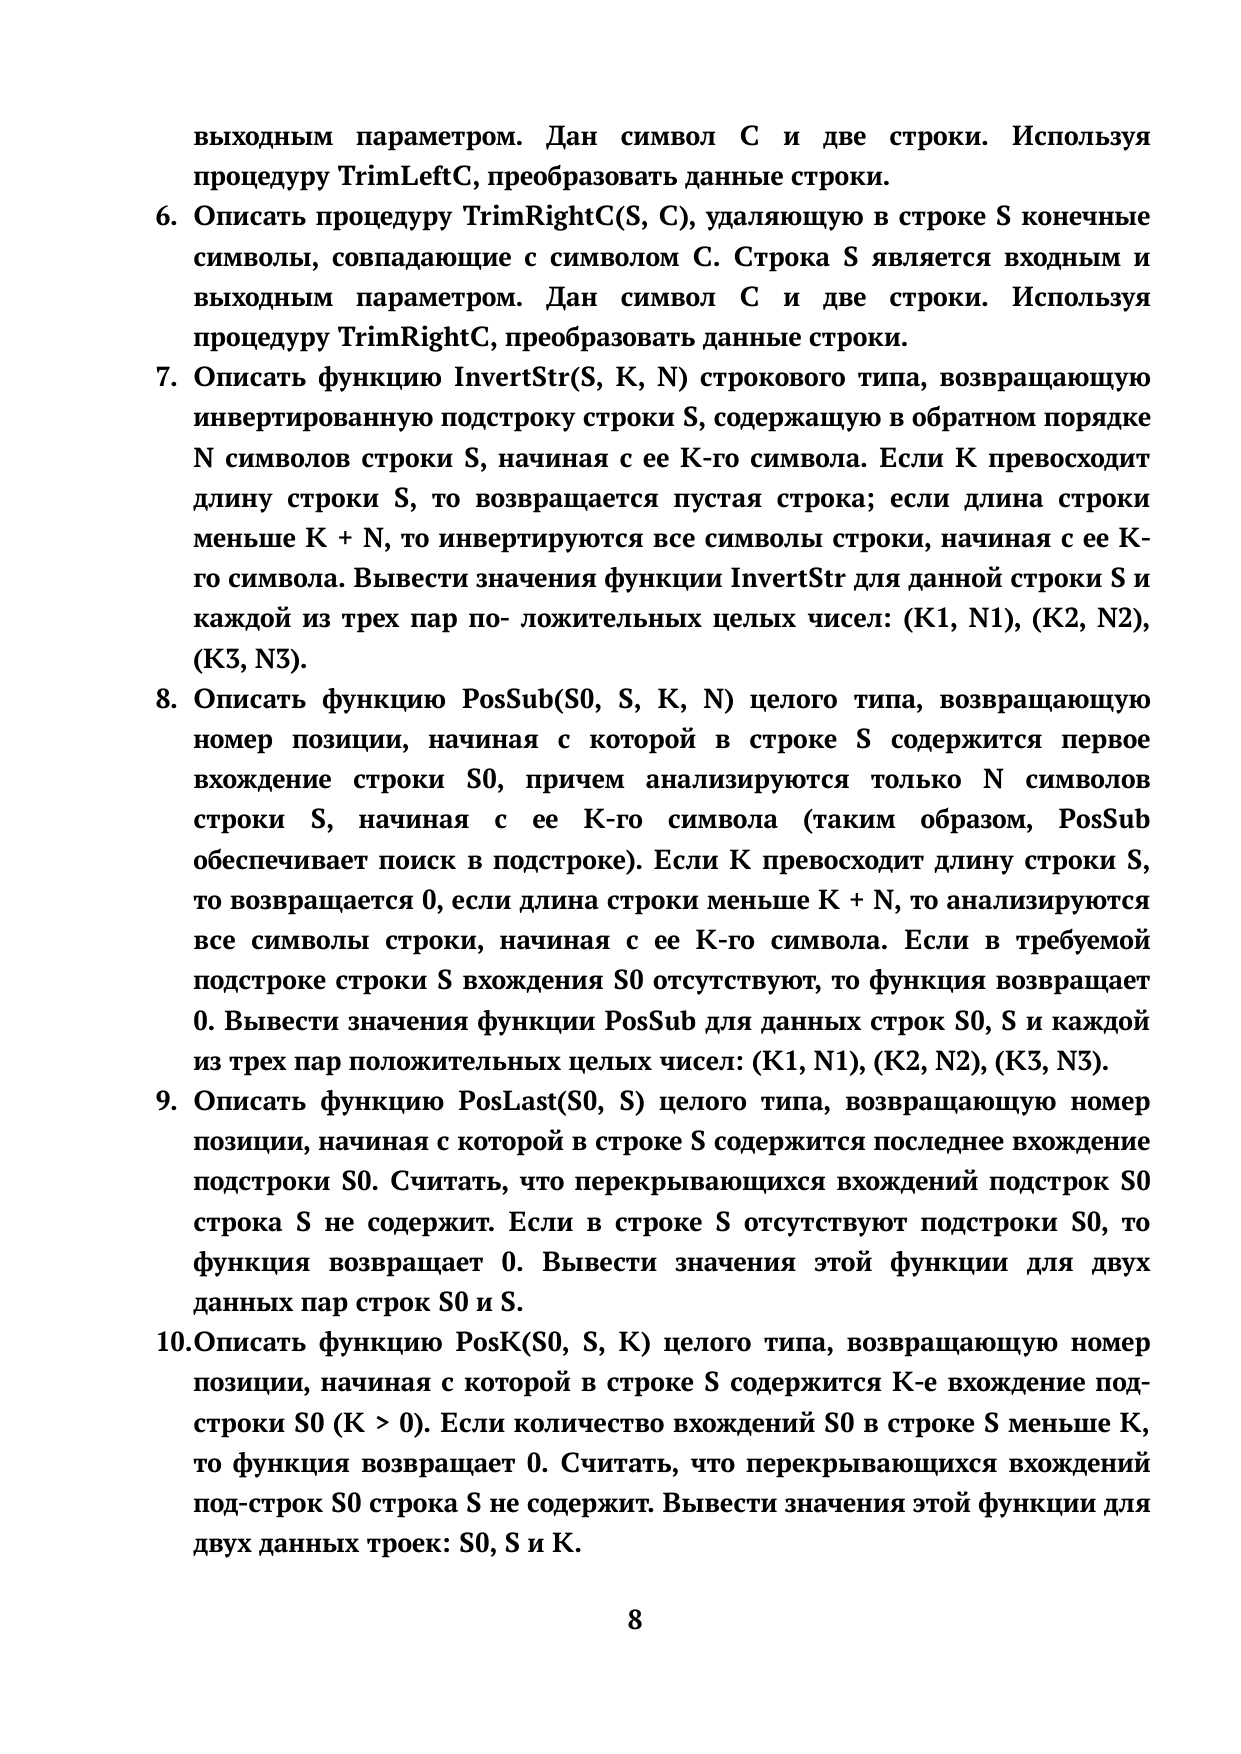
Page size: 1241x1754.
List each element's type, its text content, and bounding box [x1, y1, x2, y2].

list Описать функцию PosLast(S0, S) целого типа, возвращающую номер позиции, начиная с которой в строке S содержится последнее вхождение подстроки S0. Считать, что перекрывающихся вхождений подстрок S0 строка S не содержит. Если в строке S отсутствуют подстроки S0, то функция возвращает 0. Вывести значения этой функции для двух данных пар строк S0 и S. [156, 1083, 1152, 1318]
list Описать функцию PosSub(S0, S, K, N) целого типа, возвращающую номер позиции, начиная с которой в строке S содержится первое вхождение строки S0, причем анализируются только N символов строки S, начиная с ее K-го символа (таким образом, PosSub обеспечивает поиск в подстроке). Если K превосходит длину строки S, то возвращается 0, если длина строки меньше K + N, то анализируются все символы строки, начиная с ее K-го символа. Если в требуемой подстроке строки S вхождения S0 отсутствуют, то функция возвращает 0. Вывести значения функции PosSub для данных строк S0, S и каждой из трех пар положительных целых чисел: (K1, N1), (K2, N2), (K3, N3). [156, 681, 1152, 1076]
list Описать функцию PosK(S0, S, K) целого типа, возвращающую номер позиции, начиная с которой в строке S содержится K-е вхождение под- строки S0 (K > 0). Если количество вхождений S0 в строке S меньше K, то функция возвращает 0. Считать, что перекрывающихся вхождений под-строк S0 строка S не содержит. Вывести значения этой функции для двух данных троек: S0, S и K. [156, 1324, 1152, 1559]
list Описать функцию InvertStr(S, K, N) строкового типа, возвращающую инвертированную подстроку строки S, содержащую в обратном порядке N символов строки S, начиная с ее K-го символа. Если K превосходит длину строки S, то возвращается пустая строка; если длина строки меньше K + N, то инвертируются все символы строки, начиная с ее K-го символа. Вывести значения функции InvertStr для данной строки S и каждой из трех пар по- ложительных целых чисел: (K1, N1), (K2, N2), (K3, N3). [156, 359, 1152, 674]
list Описать процедуру TrimRightC(S, C), удаляющую в строке S конечные символы, совпадающие с символом C. Строка S является входным и выходным параметром. Дан символ C и две строки. Используя процедуру TrimRightC, преобразовать данные строки. [156, 198, 1152, 353]
list выходным параметром. Дан символ C и две строки. Используя процедуру TrimLeftC, преобразовать данные строки. [156, 118, 1152, 192]
